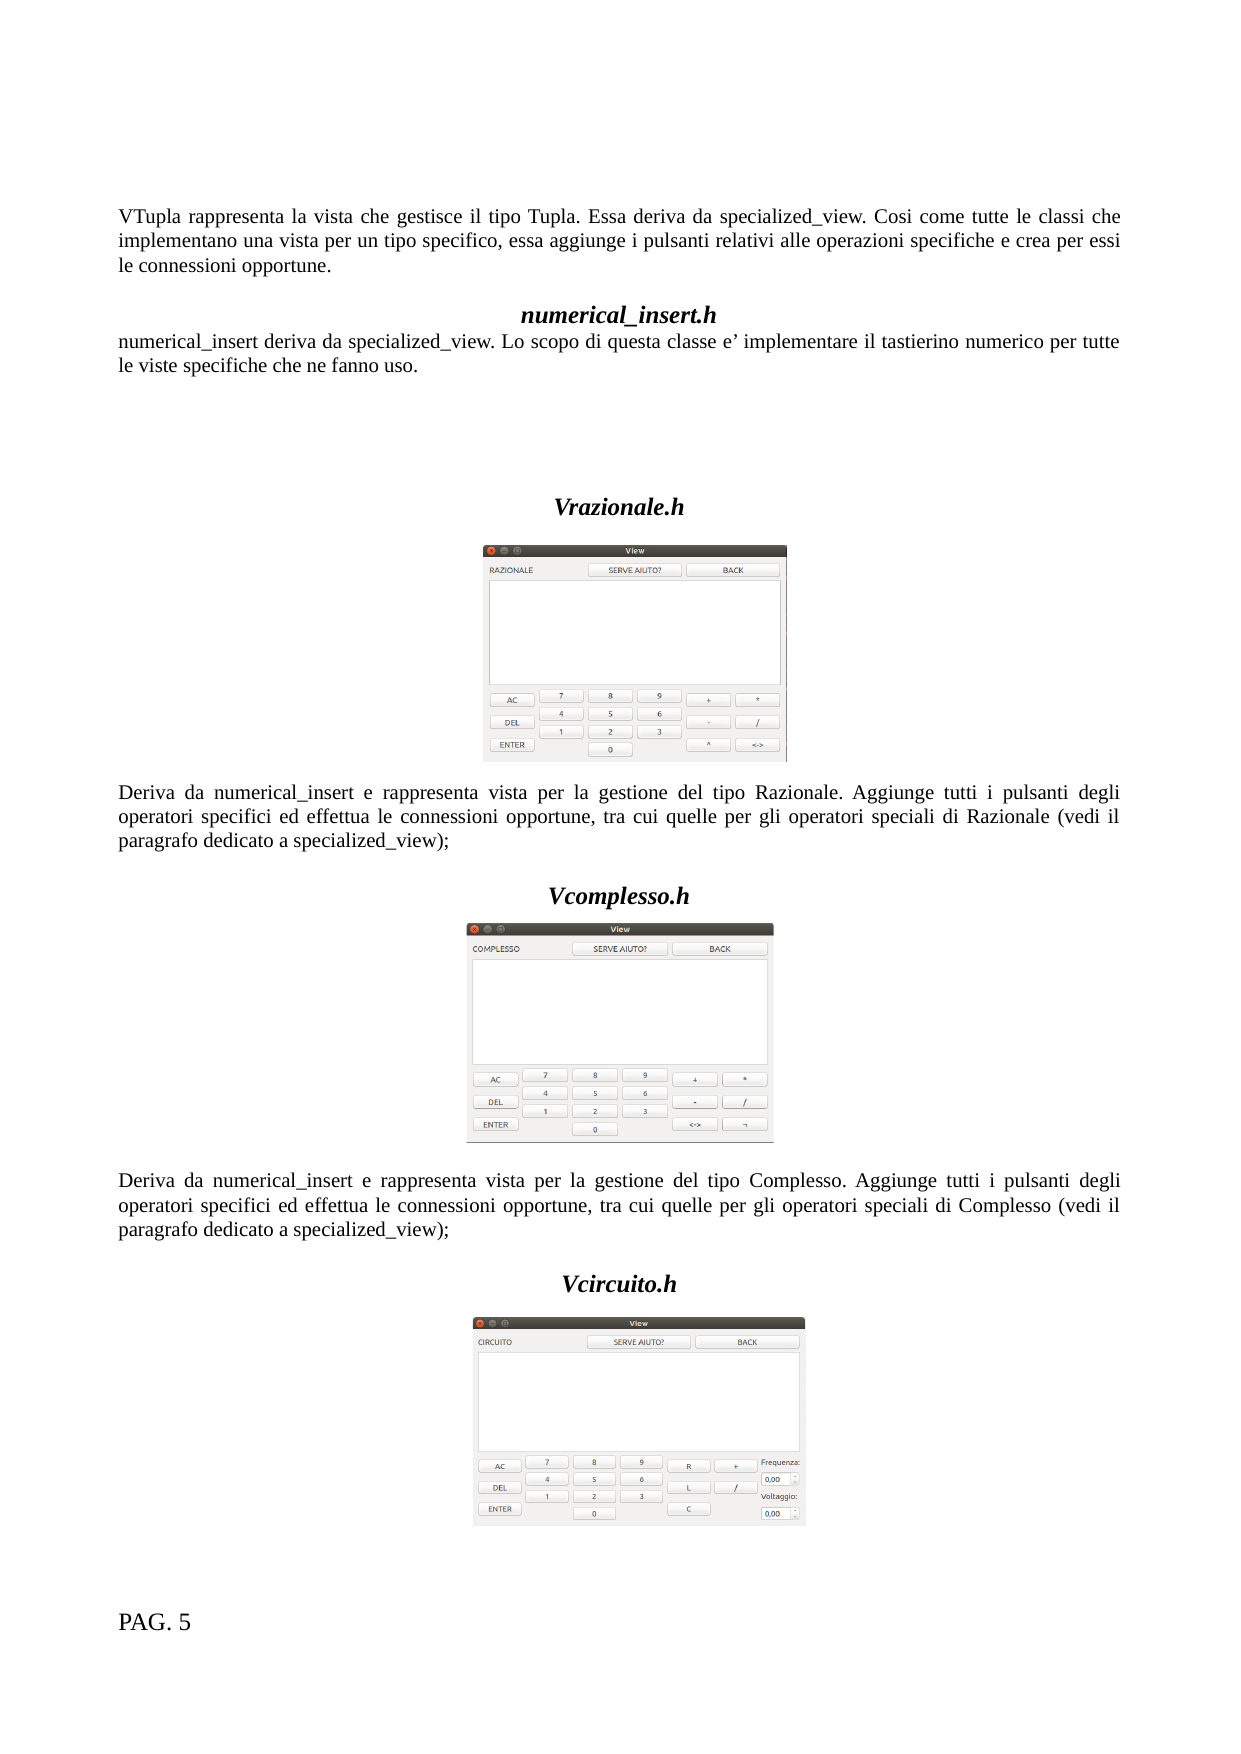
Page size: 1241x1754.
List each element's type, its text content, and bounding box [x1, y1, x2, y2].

text Vcomplesso.h [118, 881, 1122, 910]
text Vrazionale.h [118, 492, 1122, 521]
text Deriva da numerical_insert e rappresenta vista per la gestione del tipo Razionale. Aggiunge tutti i pulsanti degli operatori specifici ed effettua le connessioni opportune, tra cui quelle per gli operatori speciali di Razionale (vedi il paragrafo dedicato a specialized_view); [118, 780, 1122, 852]
picture [466, 923, 774, 1143]
text numerical_insert.h [118, 301, 1122, 329]
text Vcircuito.h [118, 1269, 1122, 1298]
picture [472, 1317, 806, 1526]
text VTupla rappresenta la vista che gestisce il tipo Tupla. Essa deriva da specialized_view. Cosi come tutte le classi che implementano una vista per un tipo specifico, essa aggiunge i pulsanti relativi alle operazioni specifiche e crea per essi le connessioni opportune. [118, 204, 1122, 277]
text numerical_insert deriva da specialized_view. Lo scopo di questa classe e’ implementare il tastierino numerico per tutte le viste specifiche che ne fanno uso. [118, 329, 1122, 377]
text Deriva da numerical_insert e rappresenta vista per la gestione del tipo Complesso. Aggiunge tutti i pulsanti degli operatori specifici ed effettua le connessioni opportune, tra cui quelle per gli operatori speciali di Complesso (vedi il paragrafo dedicato a specialized_view); [118, 1168, 1122, 1241]
picture [483, 545, 787, 762]
